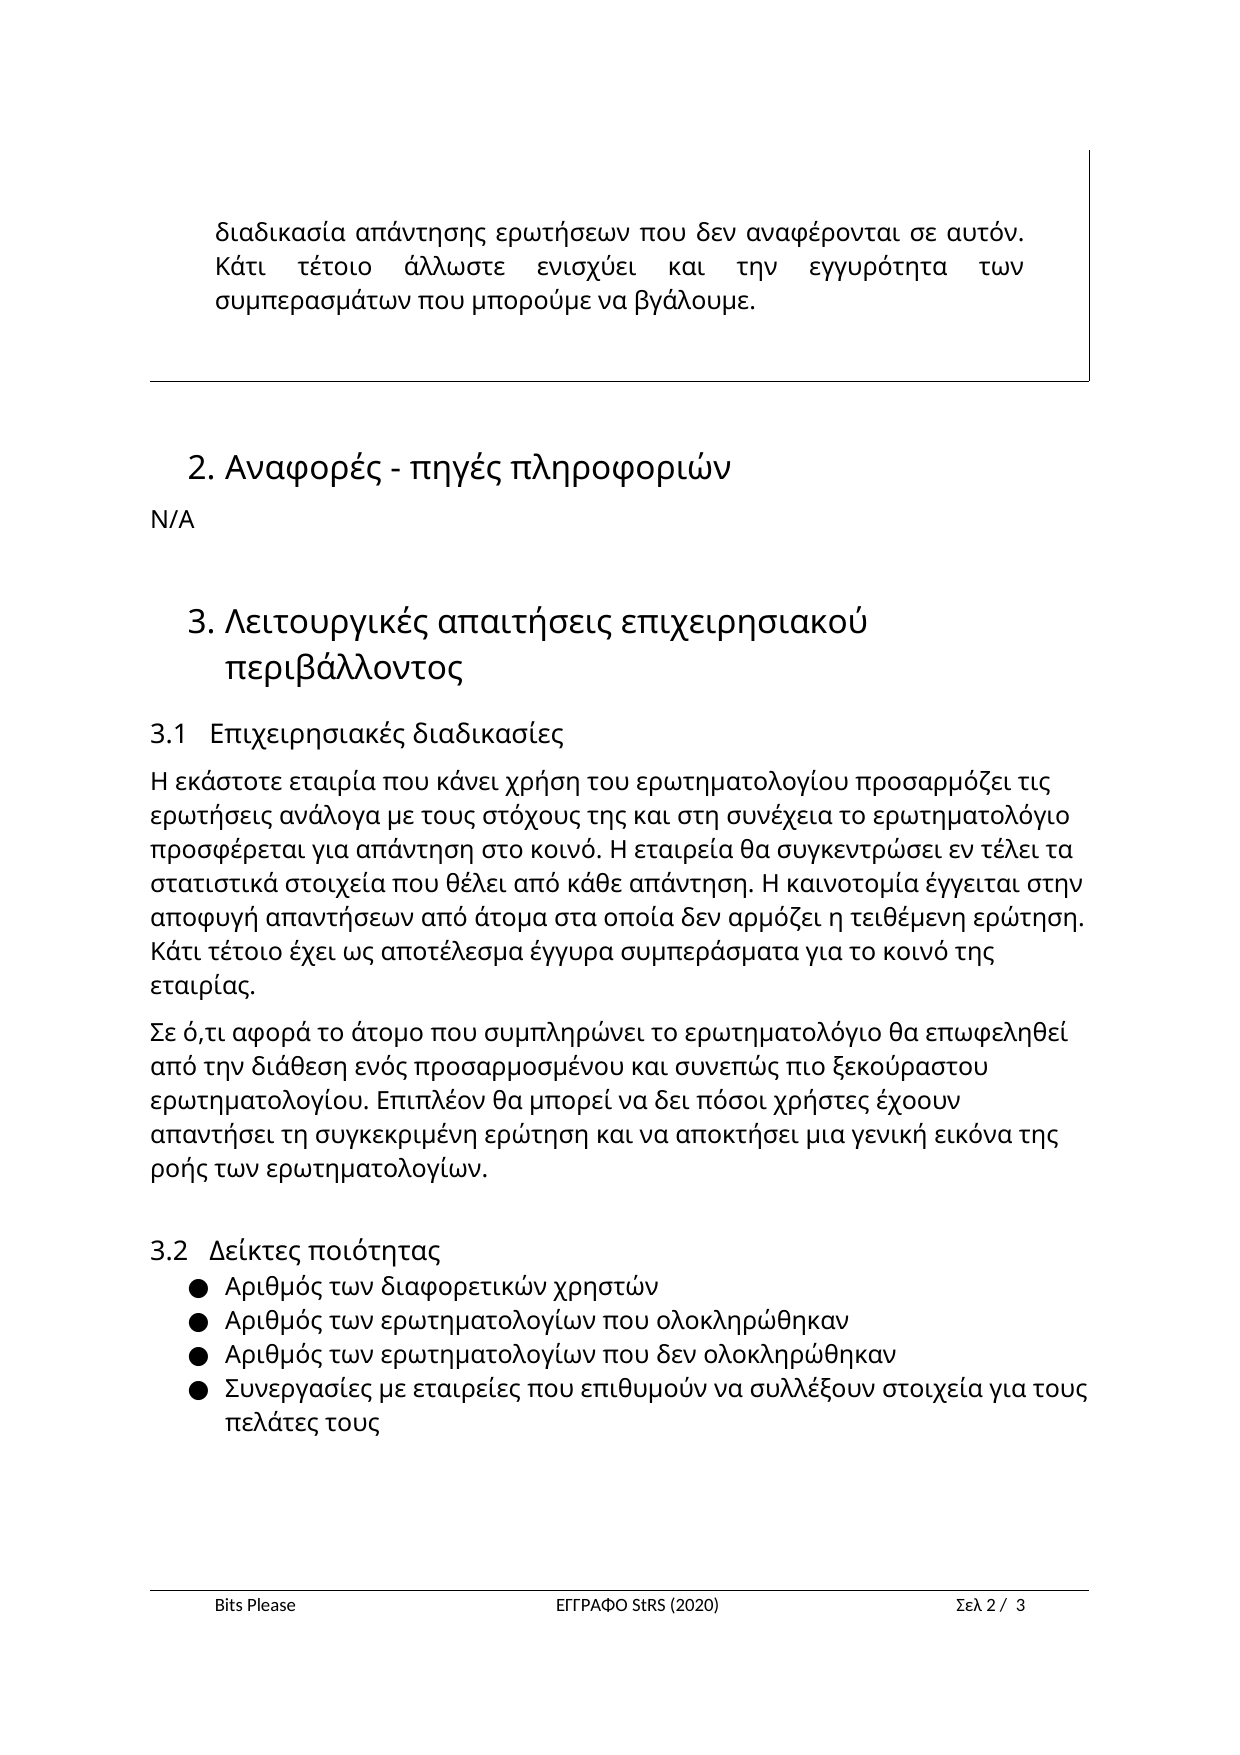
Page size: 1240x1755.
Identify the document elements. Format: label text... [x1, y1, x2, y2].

text N/A [150, 502, 1089, 536]
subtitle 3.2 Δείκτες ποιότητας [150, 1231, 1089, 1268]
list Αριθμός των ερωτηματολογίων που ολοκληρώθηκαν [187, 1302, 1089, 1336]
subtitle Αναφορές - πηγές πληροφοριών [187, 444, 1089, 489]
list Αριθμός των διαφορετικών χρηστών [187, 1268, 1089, 1302]
text Σε ό,τι αφορά το άτομο που συμπληρώνει το ερωτηματολόγιο θα επωφεληθεί από την διάθεση ενός προσαρμοσμένου και συνεπώς πιο ξεκούραστου ερωτηματολογίου. Επιπλέον θα μπορεί να δει πόσοι χρήστες έχοουν απαντήσει τη συγκεκριμένη ερώτηση και να αποκτήσει μια γενική εικόνα της ροής των ερωτηματολογίων. [150, 1014, 1089, 1185]
subtitle Λειτουργικές απαιτήσεις επιχειρησιακού περιβάλλοντος [187, 598, 1089, 689]
subtitle 3.1 Επιχειρησιακές διαδικασίες [150, 714, 1089, 751]
list Συνεργασίες με εταιρείες που επιθυμούν να συλλέξουν στοιχεία για τους πελάτες τους [187, 1370, 1089, 1438]
text Η εκάστοτε εταιρία που κάνει χρήση του ερωτηματολογίου προσαρμόζει τις ερωτήσεις ανάλογα με τους στόχους της και στη συνέχεια το ερωτηματολόγιο προσφέρεται για απάντηση στο κοινό. Η εταιρεία θα συγκεντρώσει εν τέλει τα στατιστικά στοιχεία που θέλει από κάθε απάντηση. Η καινοτομία έγγειται στην αποφυγή απαντήσεων από άτομα στα οποία δεν αρμόζει η τειθέμενη ερώτηση. Κάτι τέτοιο έχει ως αποτέλεσμα έγγυρα συμπεράσματα για το κοινό της εταιρίας. [150, 763, 1089, 1002]
text διαδικασία απάντησης ερωτήσεων που δεν αναφέρονται σε αυτόν. Κάτι τέτοιο άλλωστε ενισχύει και την εγγυρότητα των συμπερασμάτων που μπορούμε να βγάλουμε. [150, 150, 1089, 381]
list Αριθμός των ερωτηματολογίων που δεν ολοκληρώθηκαν [187, 1336, 1089, 1370]
